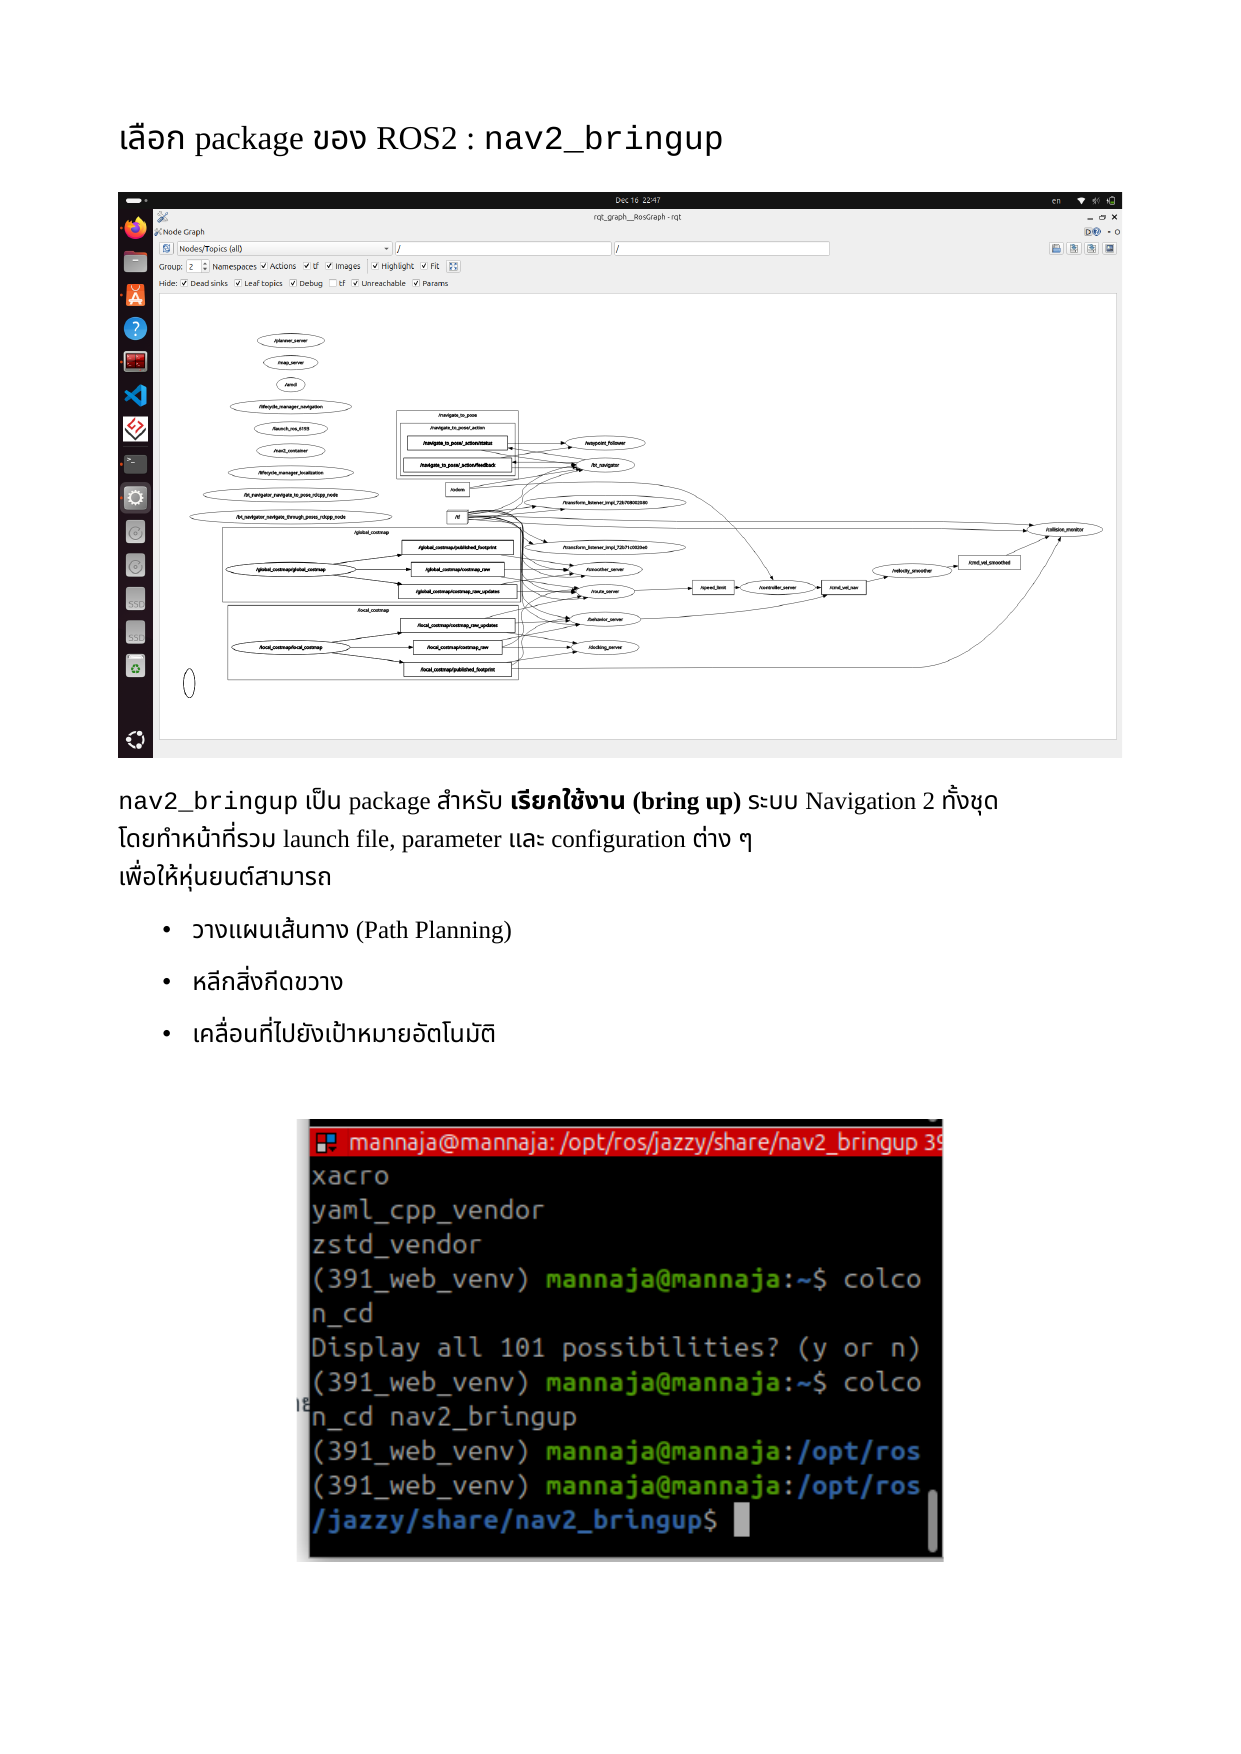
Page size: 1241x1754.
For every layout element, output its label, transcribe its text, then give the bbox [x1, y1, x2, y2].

list หลีกสิ่งกีดขวาง [162, 968, 1122, 1000]
picture [118, 192, 1123, 758]
text เลือก package ของ ROS2 : nav2_bringup [118, 118, 1122, 163]
picture [296, 1119, 944, 1562]
text nav2_bringup เป็น package สำหรับ เรียกใช้งาน (bring up) ระบบ Navigation 2 ทั้งชุด โดยทำหน้าที่รวม launch file, parameter และ configuration ต่าง ๆ เพื่อให้หุ่นยนต์สามารถ [118, 786, 1122, 895]
list เคลื่อนที่ไปยังเป้าหมายอัตโนมัติ [162, 1020, 1122, 1052]
list วางแผนเส้นทาง (Path Planning) [162, 915, 1122, 948]
